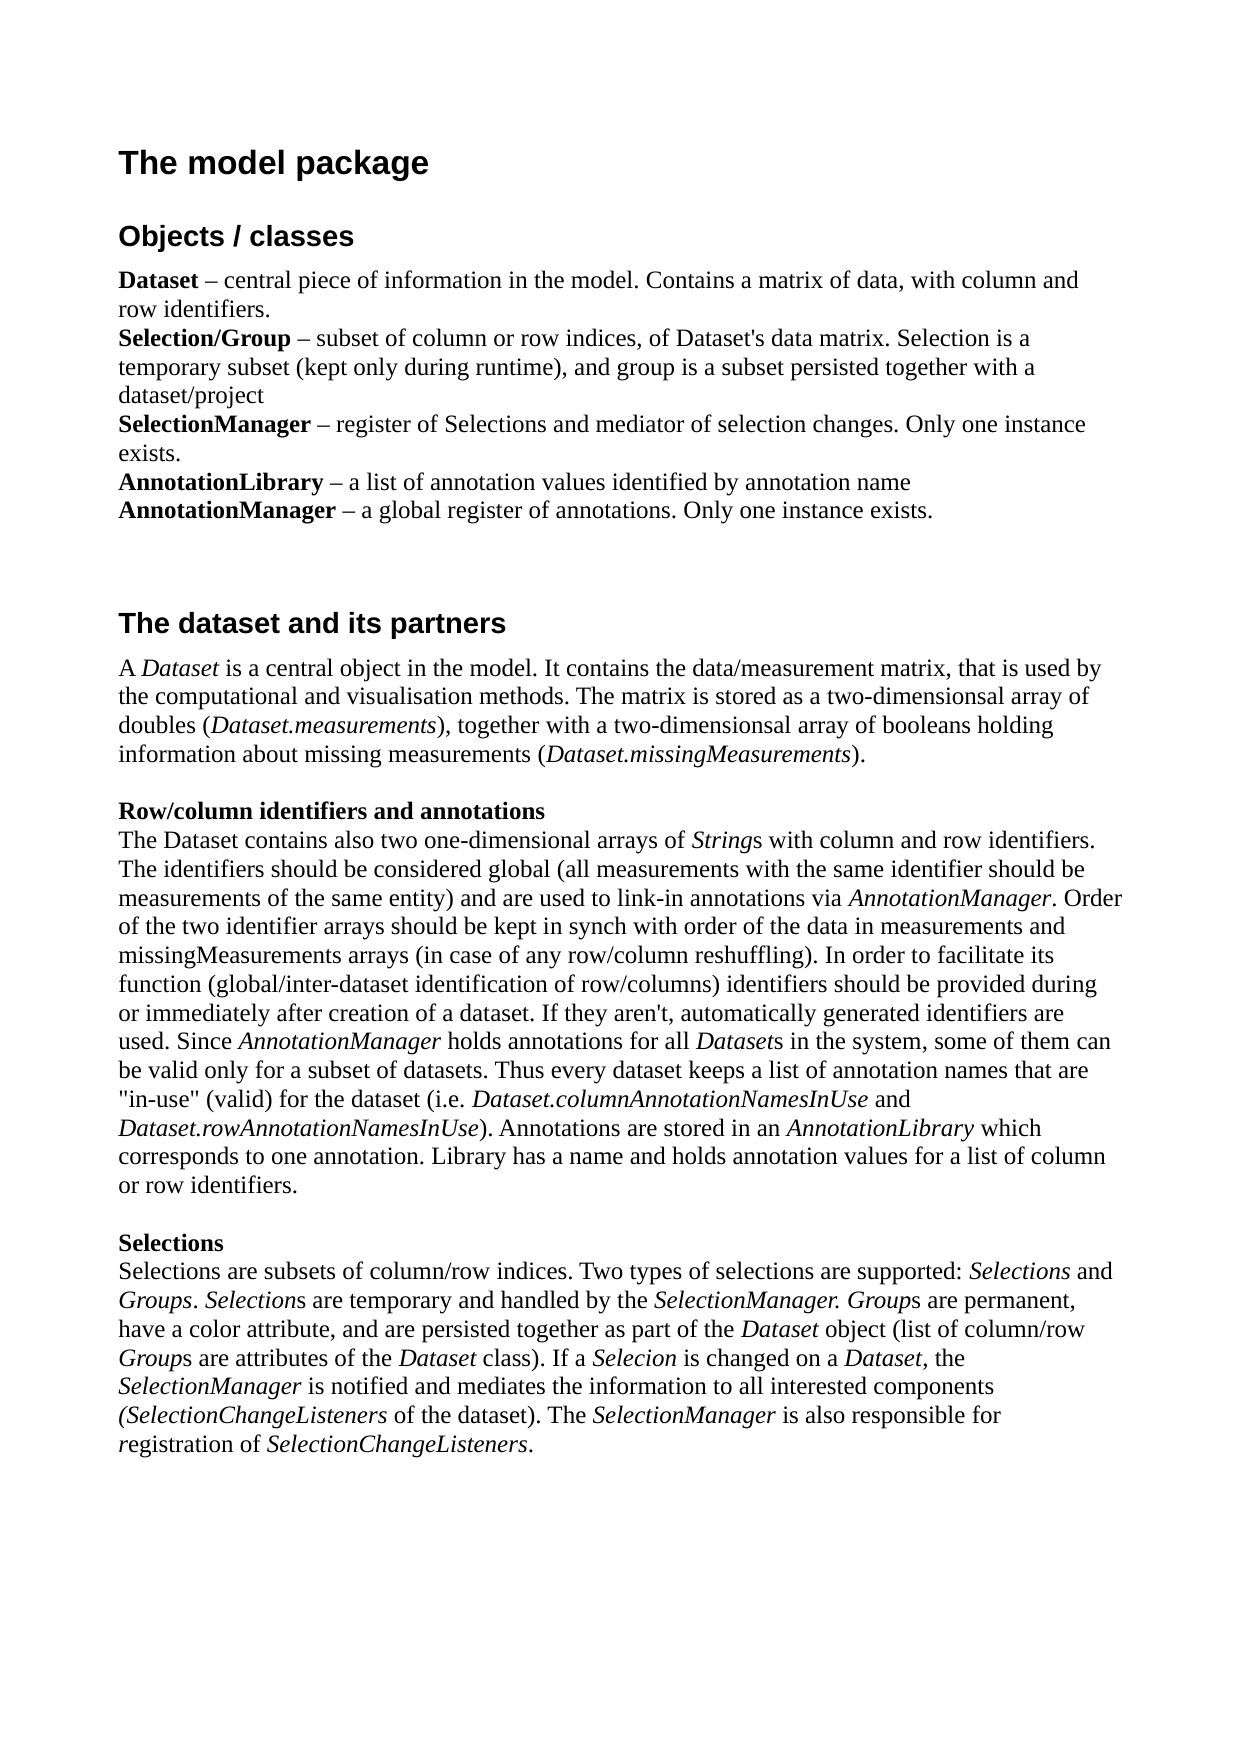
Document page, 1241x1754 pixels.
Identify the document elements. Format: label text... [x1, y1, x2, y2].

subtitle The model package [118, 143, 1122, 182]
text Row/column identifiers and annotations [118, 796, 1122, 825]
subtitle The dataset and its partners [118, 607, 1122, 640]
text Selections [118, 1228, 1122, 1256]
text AnnotationManager – a global register of annotations. Only one instance exists. [118, 495, 1122, 524]
text Dataset – central piece of information in the model. Contains a matrix of data, with column and row identifiers. [118, 265, 1122, 323]
text SelectionManager – register of Selections and mediator of selection changes. Only one instance exists. [118, 409, 1122, 467]
text Selection/Group – subset of column or row indices, of Dataset's data matrix. Selection is a temporary subset (kept only during runtime), and group is a subset persisted together with a dataset/project [118, 323, 1122, 409]
text A Dataset is a central object in the model. It contains the data/measurement matrix, that is used by the computational and visualisation methods. The matrix is stored as a two-dimensionsal array of doubles (Dataset.measurements), together with a two-dimensionsal array of booleans holding information about missing measurements (Dataset.missingMeasurements). [118, 653, 1122, 768]
text Selections are subsets of column/row indices. Two types of selections are supported: Selections and Groups. Selections are temporary and handled by the SelectionManager. Groups are permanent, have a color attribute, and are persisted together as part of the Dataset object (list of column/row Groups are attributes of the Dataset class). If a Selecion is changed on a Dataset, the SelectionManager is notified and mediates the information to all interested components (SelectionChangeListeners of the dataset). The SelectionManager is also responsible for registration of SelectionChangeListeners. [118, 1256, 1122, 1458]
text AnnotationLibrary – a list of annotation values identified by annotation name [118, 467, 1122, 495]
text The Dataset contains also two one-dimensional arrays of Strings with column and row identifiers. The identifiers should be considered global (all measurements with the same identifier should be measurements of the same entity) and are used to link-in annotations via AnnotationManager. Order of the two identifier arrays should be kept in synch with order of the data in measurements and missingMeasurements arrays (in case of any row/column reshuffling). In order to facilitate its function (global/inter-dataset identification of row/columns) identifiers should be provided during or immediately after creation of a dataset. If they aren't, automatically generated identifiers are used. Since AnnotationManager holds annotations for all Datasets in the system, some of them can be valid only for a subset of datasets. Thus every dataset keeps a list of annotation names that are "in-use" (valid) for the dataset (i.e. Dataset.columnAnnotationNamesInUse and Dataset.rowAnnotationNamesInUse). Annotations are stored in an AnnotationLibrary which corresponds to one annotation. Library has a name and holds annotation values for a list of column or row identifiers. [118, 825, 1122, 1199]
subtitle Objects / classes [118, 219, 1122, 253]
